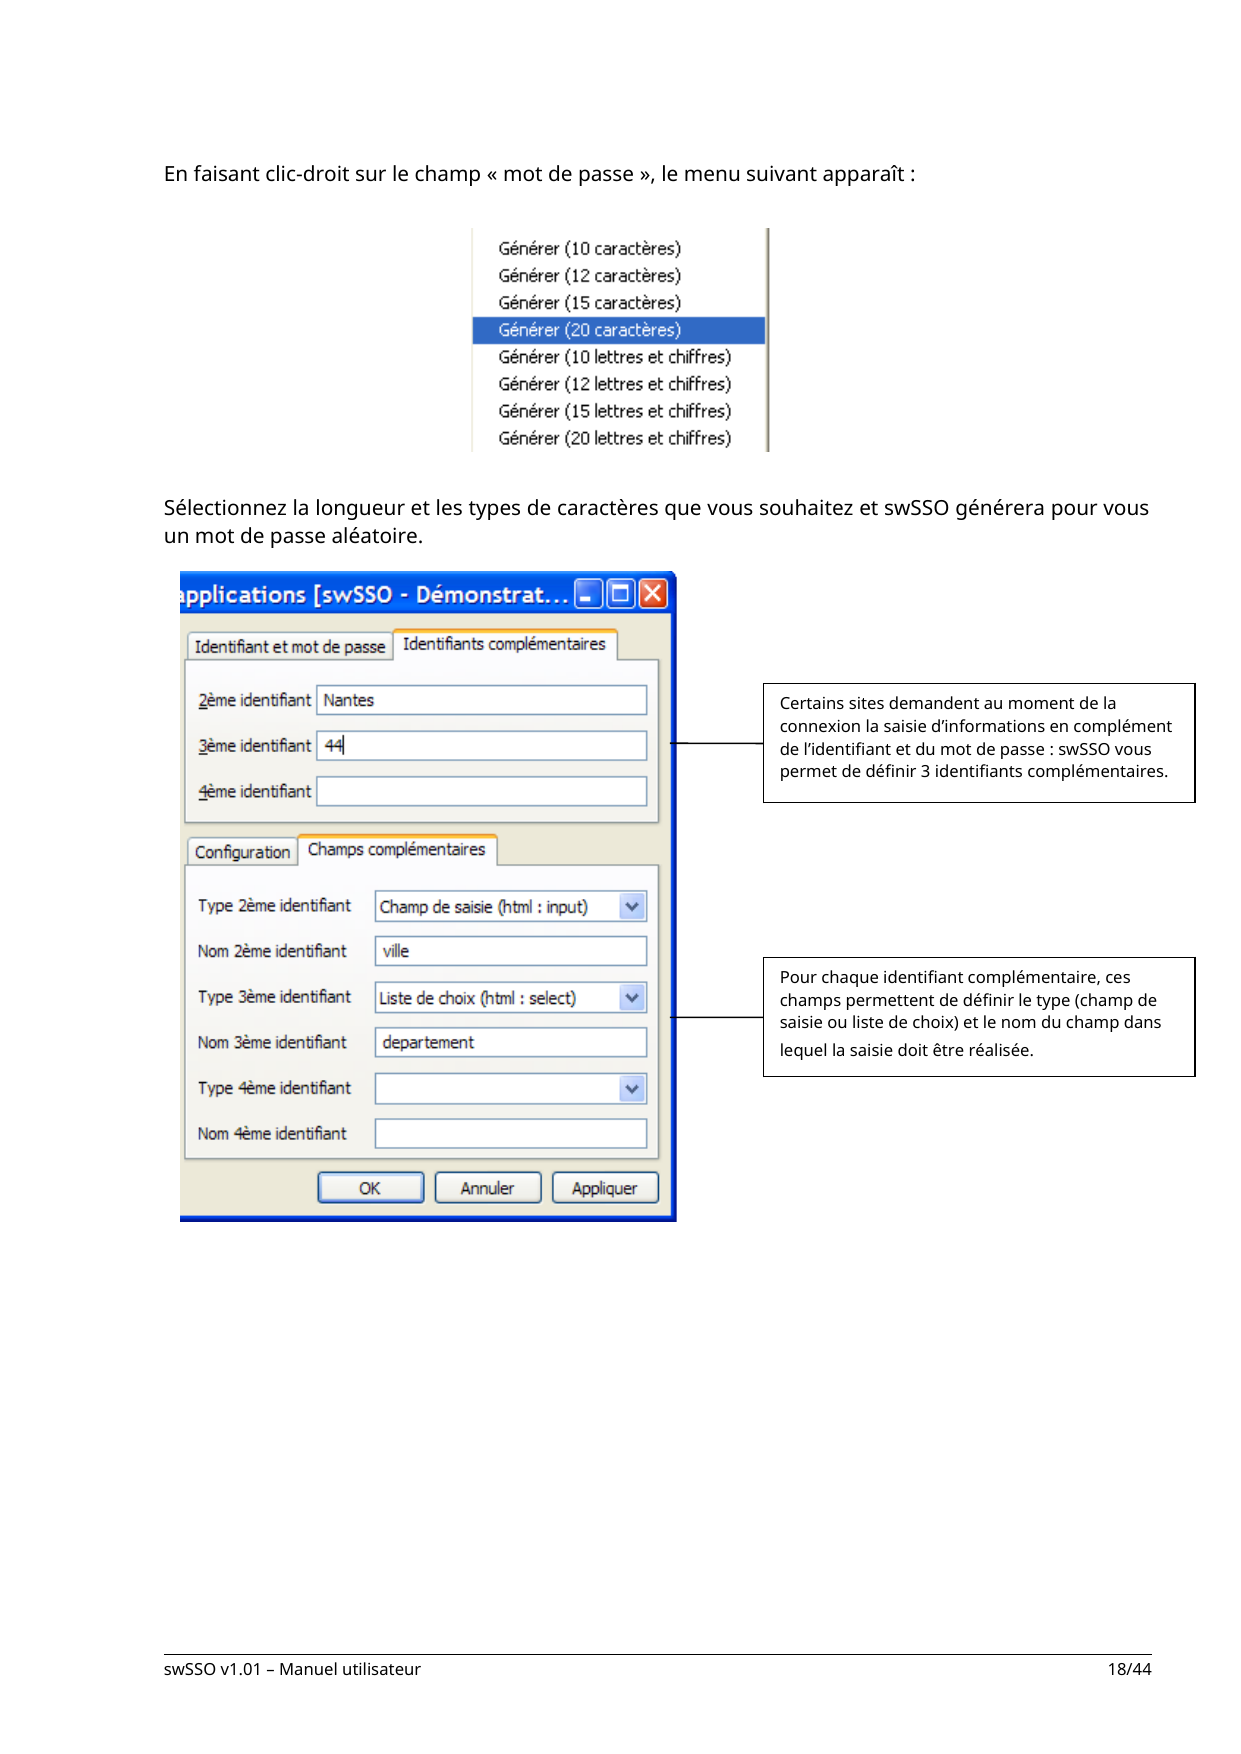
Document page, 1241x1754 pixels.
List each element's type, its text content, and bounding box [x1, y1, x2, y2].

text Pour chaque identifiant complémentaire, ces champs permettent de définir le type (champ de saisie ou liste de choix) et le nom du champ dans lequel la saisie doit être réalisée. [779, 966, 1179, 1062]
text En faisant clic-droit sur le champ « mot de passe », le menu suivant apparaît : [164, 159, 1152, 187]
text Certains sites demandent au moment de la connexion la saisie d’informations en complément de l’identifiant et du mot de passe : swSSO vous permet de définir 3 identifiants complémentaires. [779, 692, 1179, 782]
text Sélectionnez la longueur et les types de caractères que vous souhaitez et swSSO générera pour vous un mot de passe aléatoire. [164, 493, 1152, 550]
picture [180, 571, 677, 1222]
